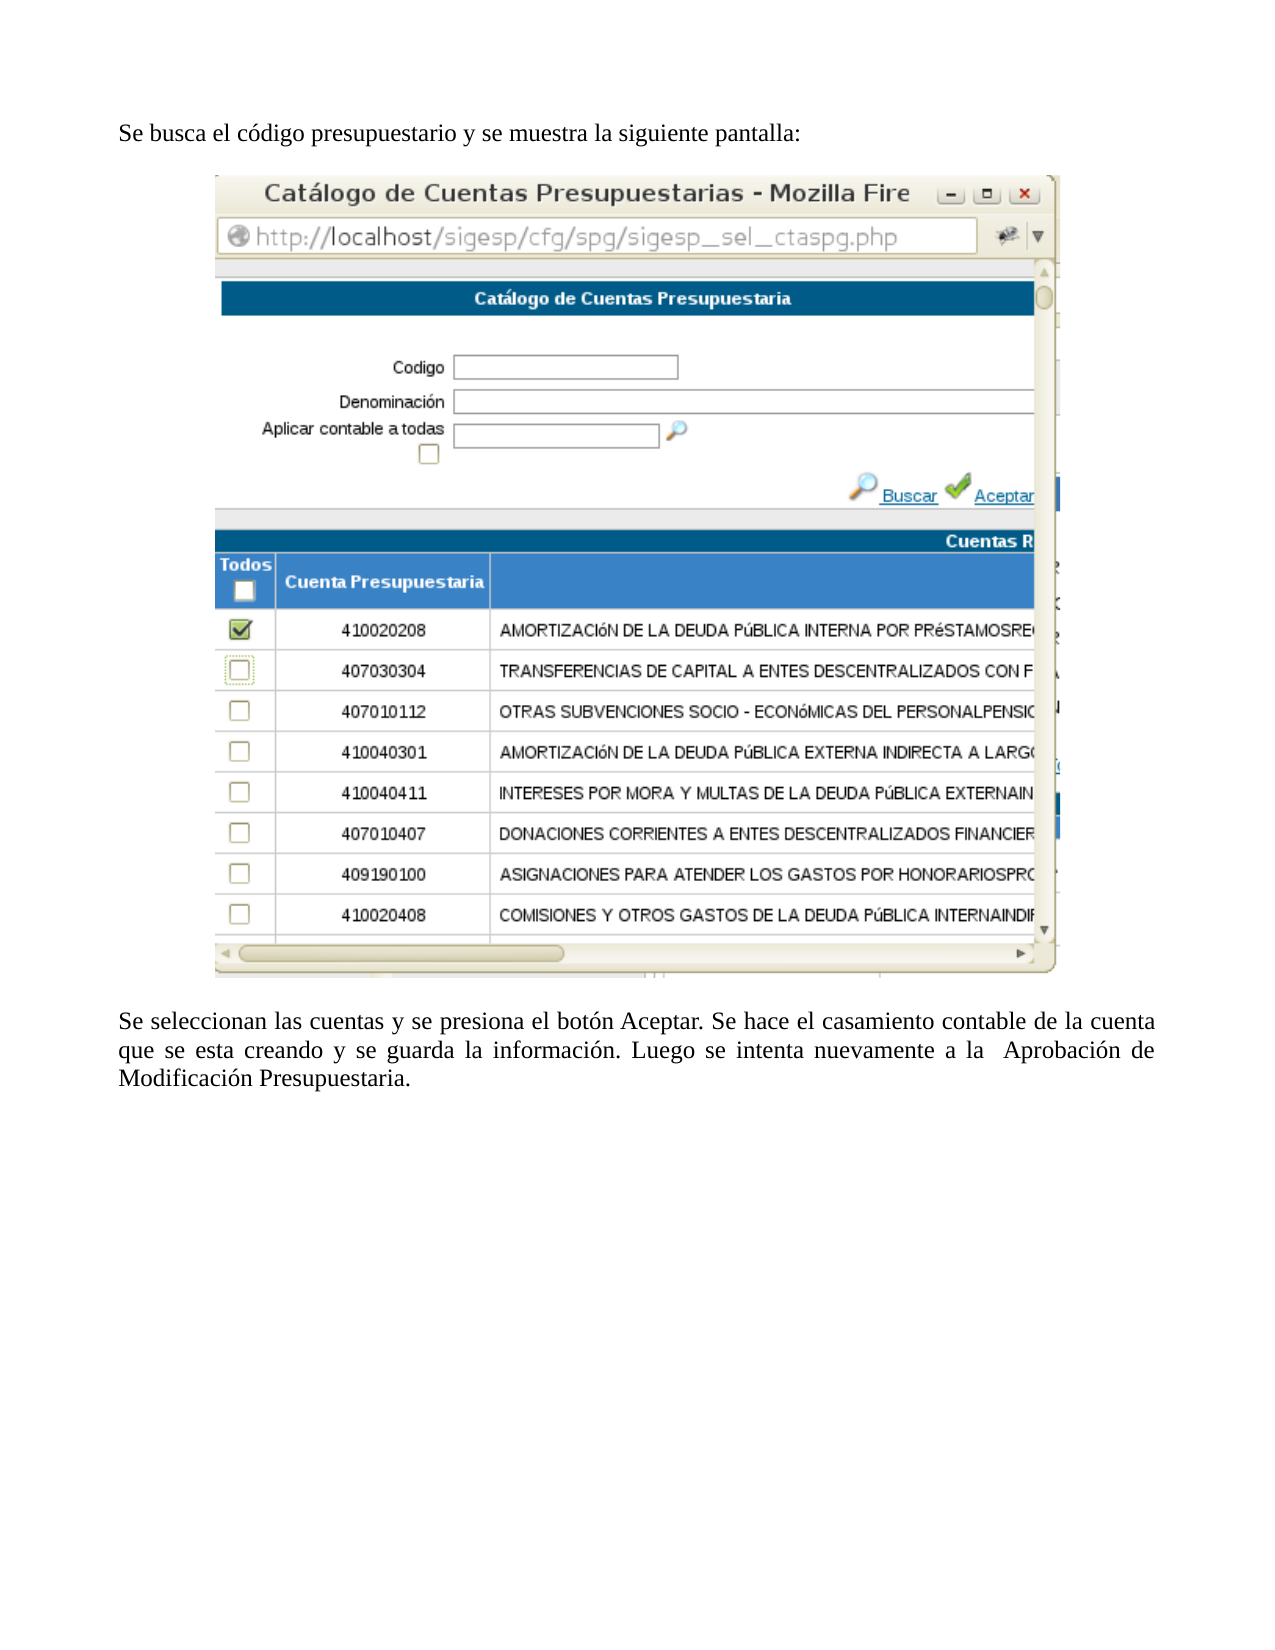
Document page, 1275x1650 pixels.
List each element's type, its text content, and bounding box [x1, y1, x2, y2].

picture [215, 175, 1061, 978]
text Se busca el código presupuestario y se muestra la siguiente pantalla: [118, 118, 1157, 147]
picture [992, 537, 1017, 547]
picture [947, 535, 990, 547]
text Se seleccionan las cuentas y se presiona el botón Aceptar. Se hace el casamiento contable de la cuenta que se esta creando y se guarda la información. Luego se intenta nuevamente a la Aprobación de Modificación Presupuestaria. [118, 1006, 1157, 1092]
